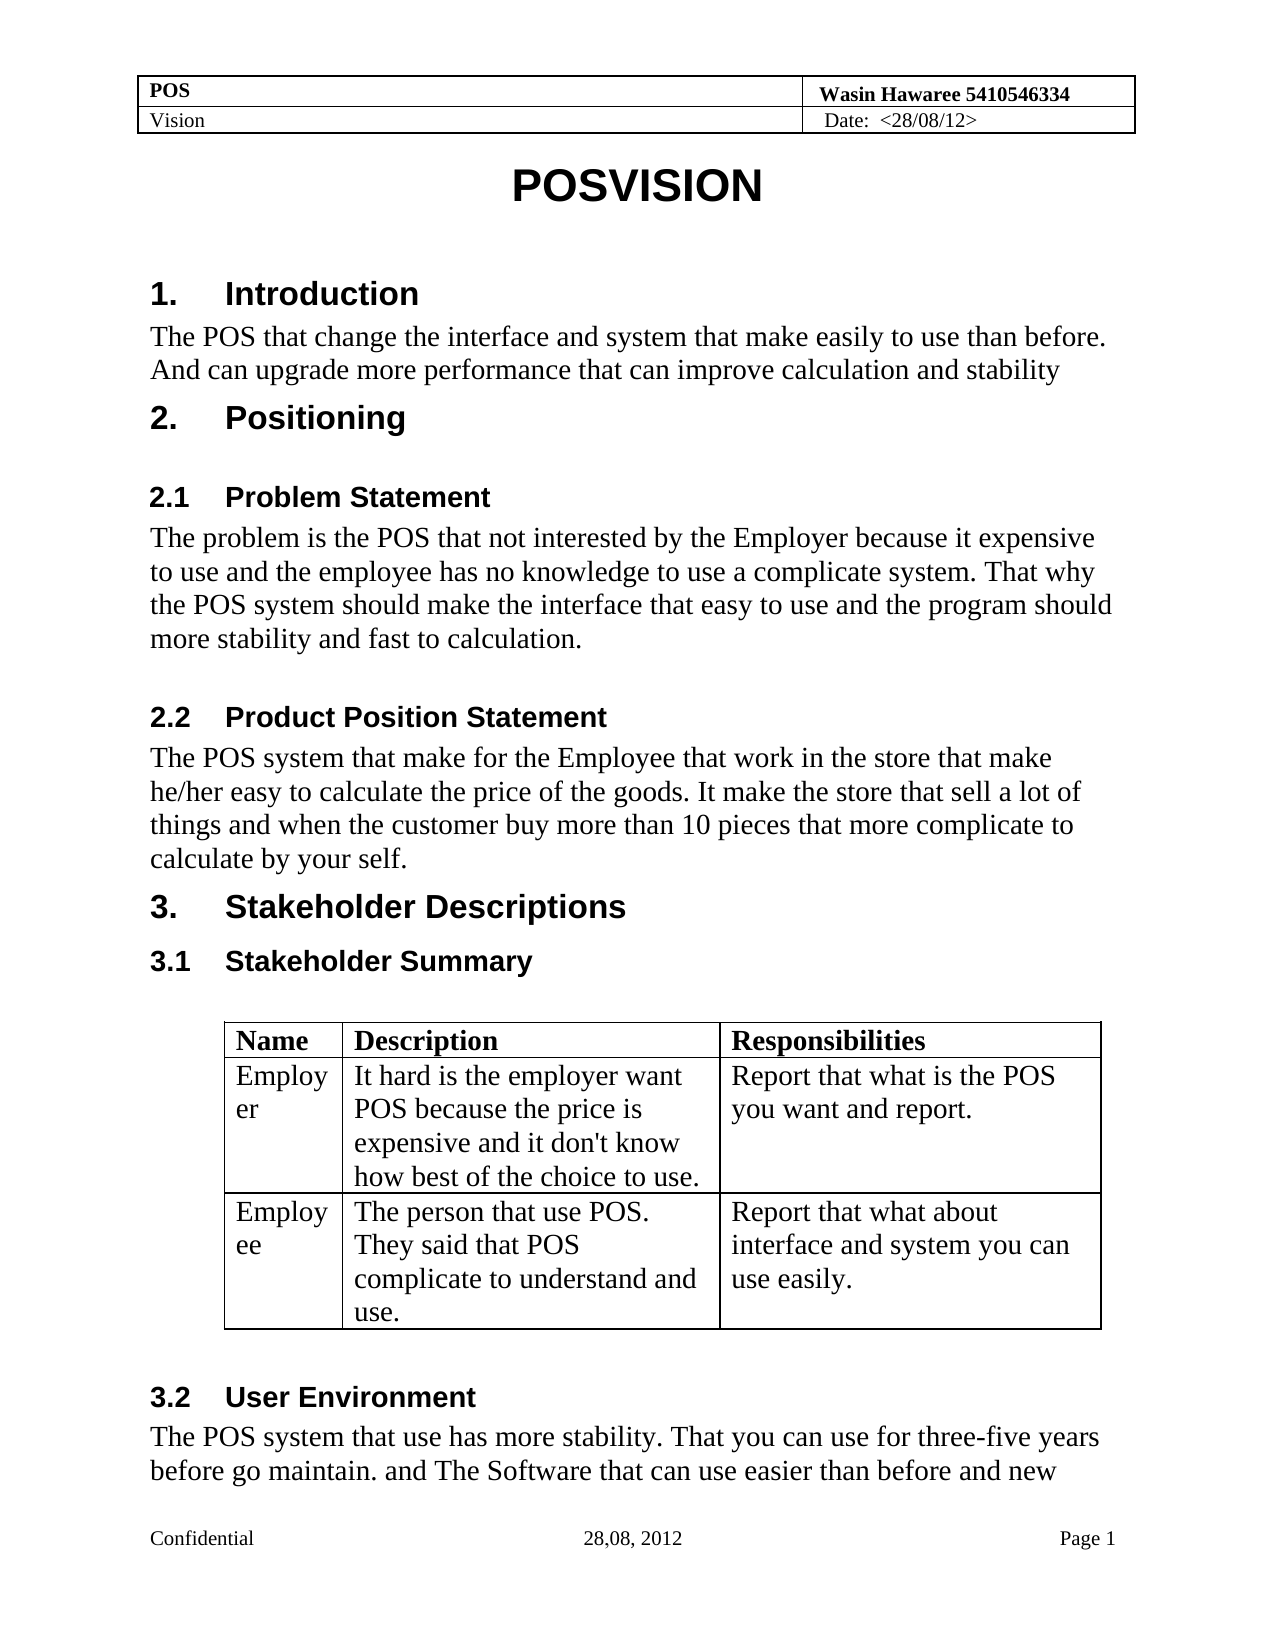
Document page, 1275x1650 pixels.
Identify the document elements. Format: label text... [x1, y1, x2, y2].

subtitle Positioning [150, 398, 1125, 437]
subtitle Product Position Statement [150, 701, 1125, 734]
table_cell Report that what about interface and system you can use easily. [721, 1194, 1100, 1328]
text The POS system that make for the Employee that work in the store that make he/her easy to calculate the price of the goods. It make the store that sell a lot of things and when the customer buy more than 10 pieces that more complicate to calculate by your self. [150, 740, 1125, 874]
table_cell Report that what is the POS you want and report. [721, 1058, 1100, 1192]
subtitle POSVISION [150, 159, 1125, 212]
text The POS that change the interface and system that make easily to use than before. And can upgrade more performance that can improve calculation and stability [150, 319, 1125, 386]
text The POS system that use has more stability. That you can use for three-five years before go maintain. and The Software that can use easier than before and new [150, 1419, 1125, 1486]
table_header Responsibilities [721, 1023, 1100, 1057]
text The problem is the POS that not interested by the Employer because it expensive to use and the employee has no knowledge to use a complicate system. That why the POS system should make the interface that easy to use and the program should more stability and fast to calculation. [150, 520, 1125, 654]
table_cell It hard is the employer want POS because the price is expensive and it don't know how best of the choice to use. [343, 1058, 719, 1192]
subtitle Stakeholder Descriptions [150, 887, 1125, 925]
subtitle Introduction [150, 274, 1125, 312]
subtitle User Environment [150, 1379, 1125, 1413]
subtitle Stakeholder Summary [150, 944, 1125, 978]
table_cell The person that use POS. They said that POS complicate to understand and use. [343, 1194, 719, 1328]
table_cell Employer [225, 1058, 342, 1192]
subtitle Problem Statement [149, 481, 1125, 514]
table_header Name [225, 1023, 342, 1057]
table_cell Employee [225, 1194, 342, 1328]
table_header Description [343, 1023, 719, 1057]
